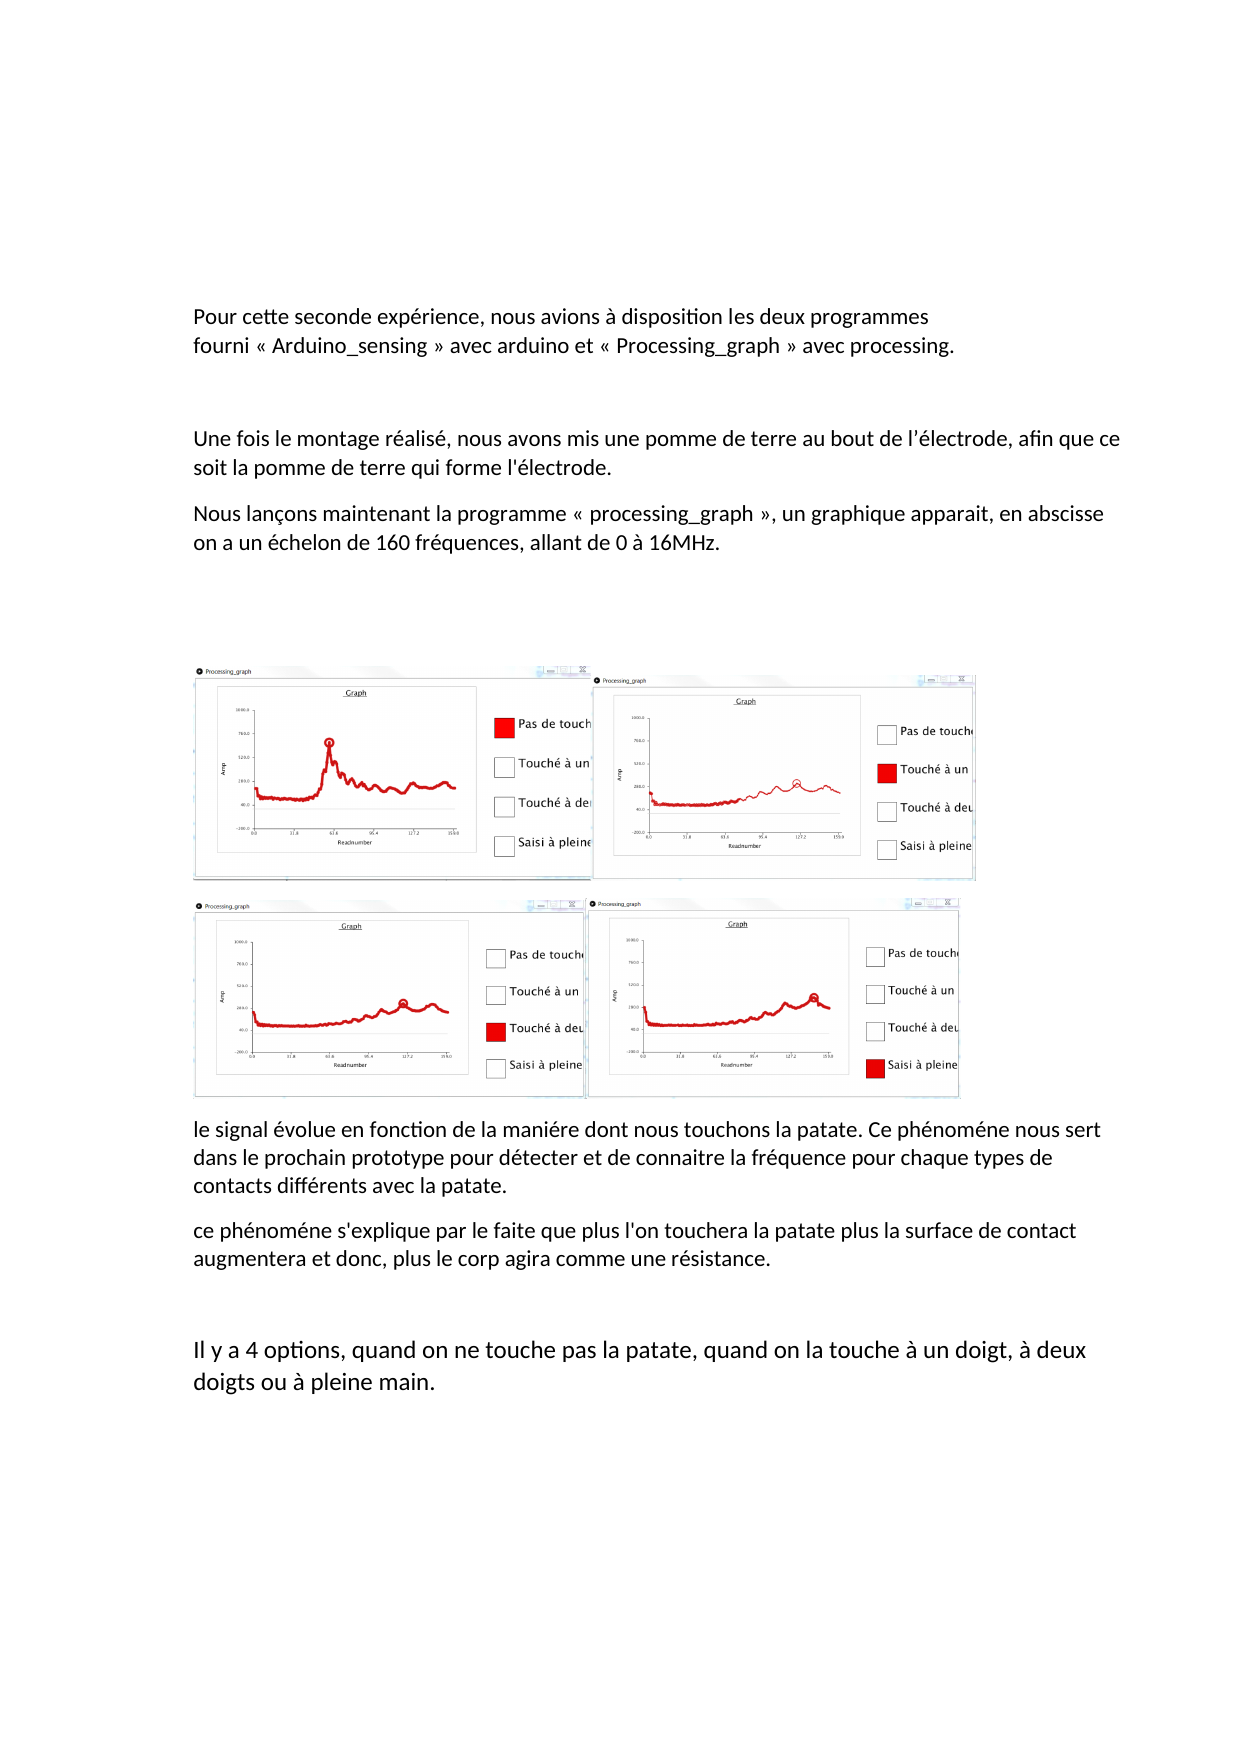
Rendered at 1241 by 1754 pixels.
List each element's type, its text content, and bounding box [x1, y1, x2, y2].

text Pour cette seconde expérience, nous avions à disposition les deux programmes fourni « Arduino_sensing » avec arduino et « Processing_graph » avec processing. [193, 302, 1122, 360]
text ce phénoméne s'explique par le faite que plus l'on touchera la patate plus la surface de contact augmentera et donc, plus le corp agira comme une résistance. [193, 1216, 1122, 1272]
text Il y a 4 options, quand on ne touche pas la patate, quand on la touche à un doigt, à deux doigts ou à pleine main. [193, 1334, 1122, 1397]
text le signal évolue en fonction de la maniére dont nous touchons la patate. Ce phénoméne nous sert dans le prochain prototype pour détecter et de connaitre la fréquence pour chaque types de contacts différents avec la patate. [193, 1115, 1122, 1199]
text Une fois le montage réalisé, nous avons mis une pomme de terre au bout de l’électrode, afin que ce soit la pomme de terre qui forme l'électrode. [193, 424, 1122, 481]
text Nous lançons maintenant la programme « processing_graph », un graphique apparait, en abscisse on a un échelon de 160 fréquences, allant de 0 à 16MHz. [193, 499, 1122, 557]
